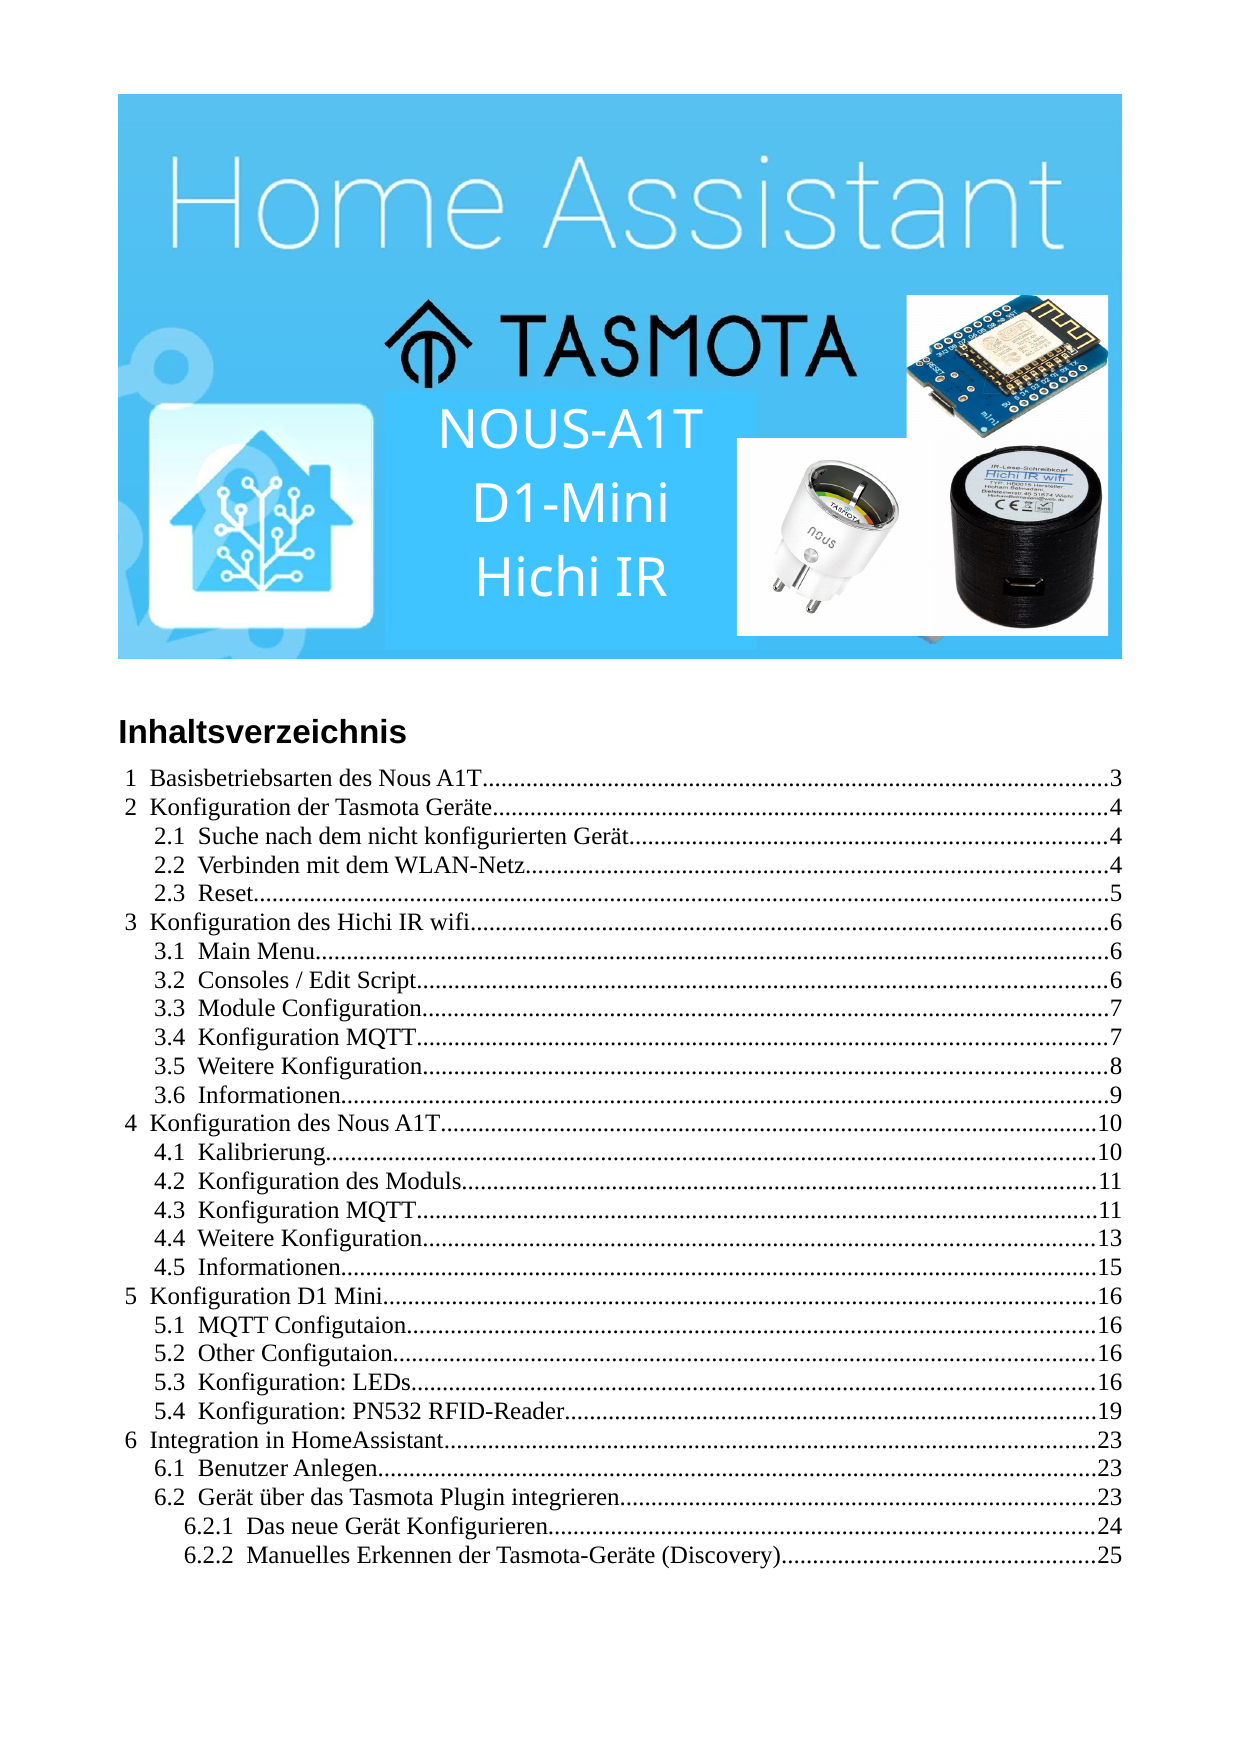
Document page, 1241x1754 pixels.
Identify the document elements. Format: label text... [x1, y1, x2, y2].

picture [118, 94, 1123, 659]
text 6.2.1 Das neue Gerät Konfigurieren 24 [177, 1511, 1122, 1540]
text 3.1 Main Menu 6 [148, 936, 1122, 965]
text 2.3 Reset 5 [148, 878, 1122, 907]
text 2.1 Suche nach dem nicht konfigurierten Gerät 4 [148, 821, 1122, 850]
text 5.2 Other Configutaion 16 [148, 1338, 1122, 1367]
text 1 Basisbetriebsarten des Nous A1T 3 [118, 763, 1122, 792]
text 3.4 Konfiguration MQTT 7 [148, 1022, 1122, 1051]
text 3.6 Informationen 9 [148, 1080, 1122, 1108]
text 4.4 Weitere Konfiguration 13 [148, 1223, 1122, 1252]
text 3.5 Weitere Konfiguration 8 [148, 1051, 1122, 1080]
text 3.2 Consoles / Edit Script 6 [148, 965, 1122, 993]
text 3.3 Module Configuration 7 [148, 993, 1122, 1022]
text 6 Integration in HomeAssistant 23 [118, 1425, 1122, 1453]
text 5.1 MQTT Configutaion 16 [148, 1310, 1122, 1338]
text 5.3 Konfiguration: LEDs 16 [148, 1367, 1122, 1396]
text 4.3 Konfiguration MQTT 11 [148, 1195, 1122, 1223]
text 5 Konfiguration D1 Mini 16 [118, 1281, 1122, 1310]
text 4.2 Konfiguration des Moduls 11 [148, 1166, 1122, 1195]
text 6.2 Gerät über das Tasmota Plugin integrieren 23 [148, 1482, 1122, 1511]
text 4.1 Kalibrierung 10 [148, 1137, 1122, 1166]
text 5.4 Konfiguration: PN532 RFID-Reader 19 [148, 1396, 1122, 1425]
text 4 Konfiguration des Nous A1T 10 [118, 1108, 1122, 1137]
subtitle Inhaltsverzeichnis [118, 712, 1122, 751]
text 3 Konfiguration des Hichi IR wifi 6 [118, 907, 1122, 936]
text 6.2.2 Manuelles Erkennen der Tasmota-Geräte (Discovery) 25 [177, 1540, 1122, 1568]
text 2 Konfiguration der Tasmota Geräte 4 [118, 792, 1122, 821]
text 6.1 Benutzer Anlegen 23 [148, 1453, 1122, 1482]
text 2.2 Verbinden mit dem WLAN-Netz 4 [148, 850, 1122, 878]
text 4.5 Informationen 15 [148, 1252, 1122, 1281]
